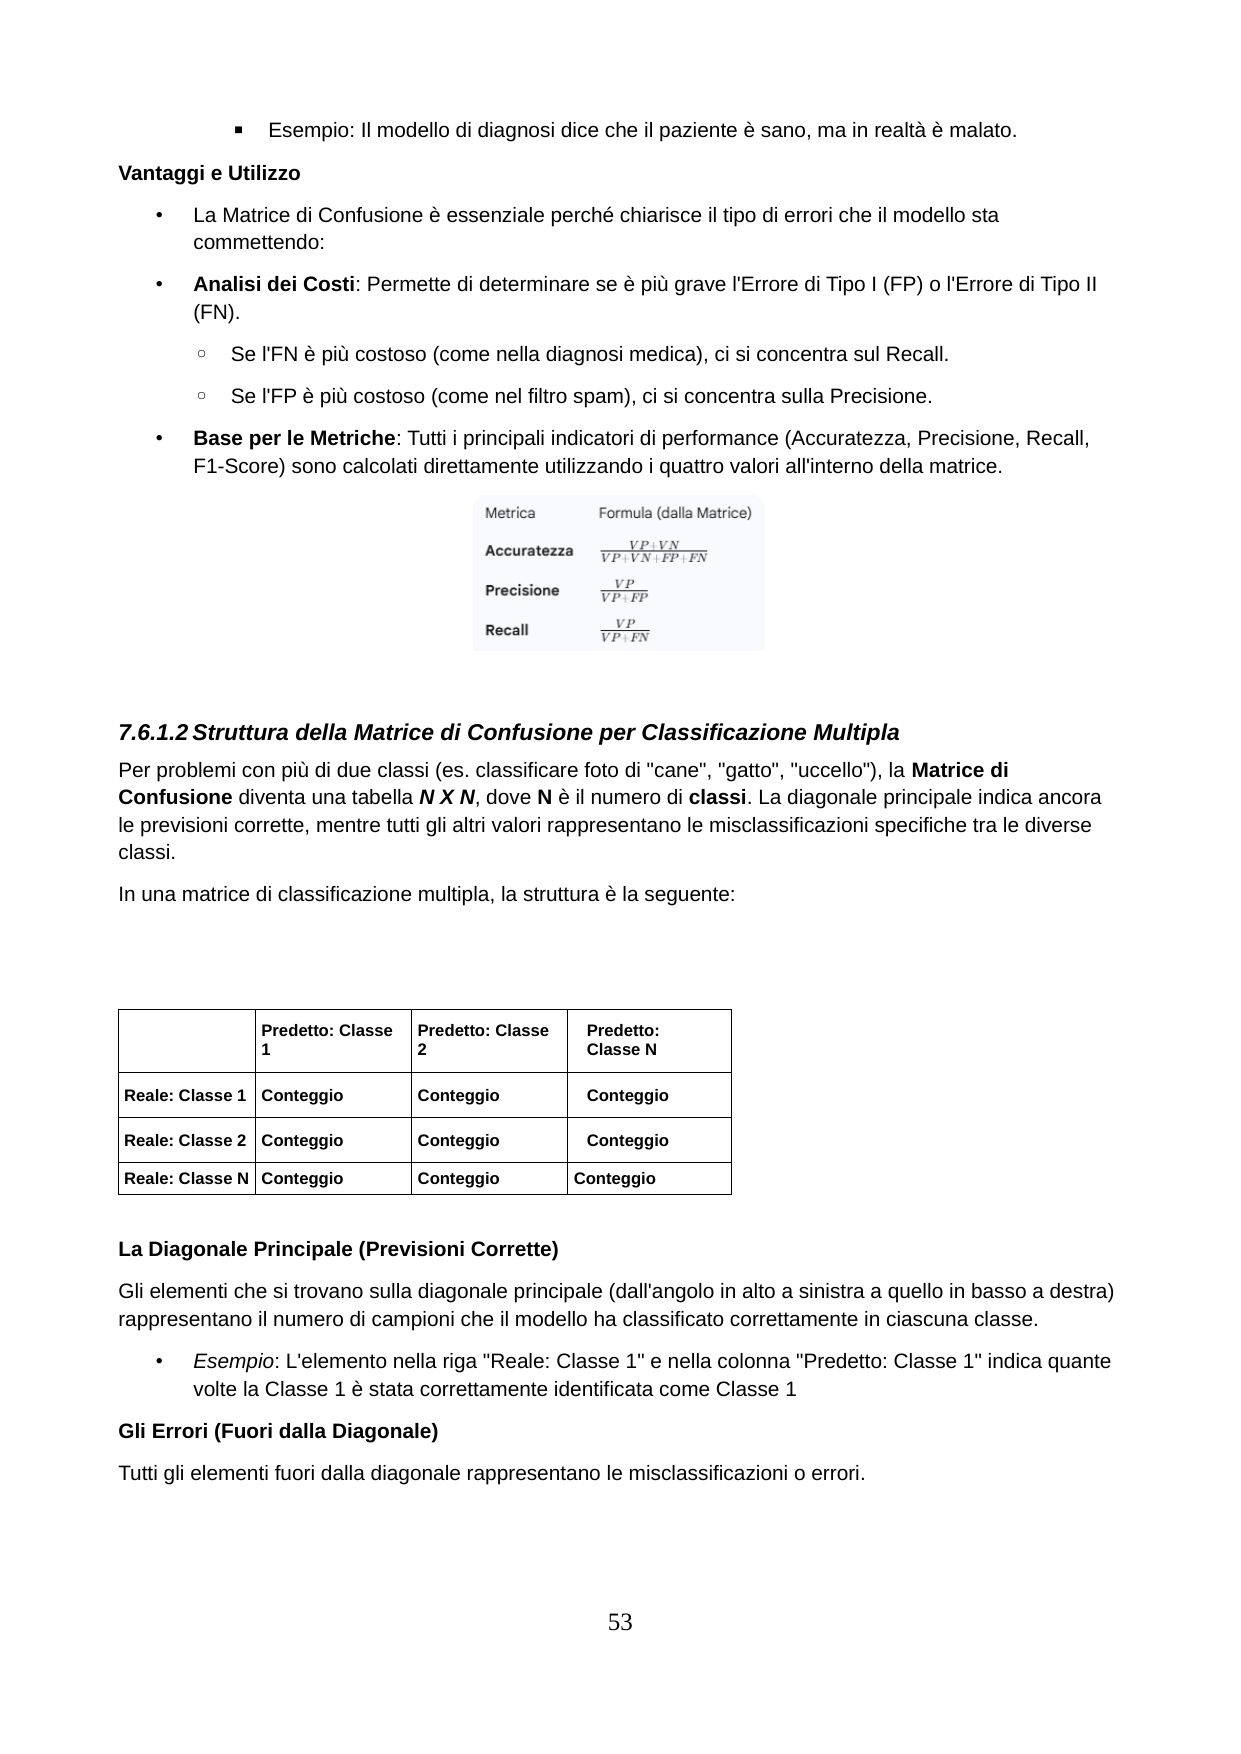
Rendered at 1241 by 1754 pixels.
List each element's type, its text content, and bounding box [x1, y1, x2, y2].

table_cell Conteggio [568, 1118, 731, 1162]
list Esempio: Il modello di diagnosi dice che il paziente è sano, ma in realtà è malato. [231, 118, 1122, 142]
text In una matrice di classificazione multipla, la struttura è la seguente: [118, 882, 1122, 906]
table_cell Conteggio [256, 1118, 411, 1162]
text Tutti gli elementi fuori dalla diagonale rappresentano le misclassificazioni o errori. [118, 1461, 1122, 1484]
text La Diagonale Principale (Previsioni Corrette) [118, 1237, 1122, 1261]
table_header Predetto: Classe 1 [256, 1010, 411, 1072]
text Per problemi con più di due classi (es. classificare foto di "cane", "gatto", "uccello"), la Matrice di Confusione diventa una tabella N X N, dove N è il numero di classi. La diagonale principale indica ancora le previsioni corrette, mentre tutti gli altri valori rappresentano le misclassificazioni specifiche tra le diverse classi. [118, 758, 1122, 864]
text Gli Errori (Fuori dalla Diagonale) [118, 1418, 1122, 1442]
picture [471, 495, 769, 652]
table_cell Reale: Classe N [119, 1163, 255, 1194]
table_header Predetto: Classe N [568, 1010, 731, 1072]
table_header [119, 1010, 255, 1072]
list Analisi dei Costi: Permette di determinare se è più grave l'Errore di Tipo I (FP) o l'Errore di Tipo II (FN). [156, 272, 1122, 324]
table_cell Conteggio [256, 1073, 411, 1117]
table_cell Reale: Classe 1 [119, 1073, 255, 1117]
list La Matrice di Confusione è essenziale perché chiarisce il tipo di errori che il modello sta commettendo: [156, 202, 1122, 254]
table_cell Conteggio [256, 1163, 411, 1194]
table_header Predetto: Classe 2 [412, 1010, 567, 1072]
list Esempio: L'elemento nella riga "Reale: Classe 1" e nella colonna "Predetto: Classe 1" indica quante volte la Classe 1 è stata correttamente identificata come Classe 1 [156, 1349, 1122, 1400]
table_cell Conteggio [412, 1118, 567, 1162]
subtitle Struttura della Matrice di Confusione per Classificazione Multipla [118, 719, 1122, 745]
table_cell Conteggio [568, 1073, 731, 1117]
text Gli elementi che si trovano sulla diagonale principale (dall'angolo in alto a sinistra a quello in basso a destra) rappresentano il numero di campioni che il modello ha classificato correttamente in ciascuna classe. [118, 1279, 1122, 1331]
table_cell Reale: Classe 2 [119, 1118, 255, 1162]
list Se l'FN è più costoso (come nella diagnosi medica), ci si concentra sul Recall. [193, 342, 1122, 366]
text Vantaggi e Utilizzo [118, 160, 1122, 184]
table_cell Conteggio [412, 1163, 567, 1194]
table_cell Conteggio [568, 1163, 731, 1194]
list Se l'FP è più costoso (come nel filtro spam), ci si concentra sulla Precisione. [193, 384, 1122, 408]
list Base per le Metriche: Tutti i principali indicatori di performance (Accuratezza, Precisione, Recall, F1-Score) sono calcolati direttamente utilizzando i quattro valori all'interno della matrice. [156, 426, 1122, 478]
table_cell Conteggio [412, 1073, 567, 1117]
